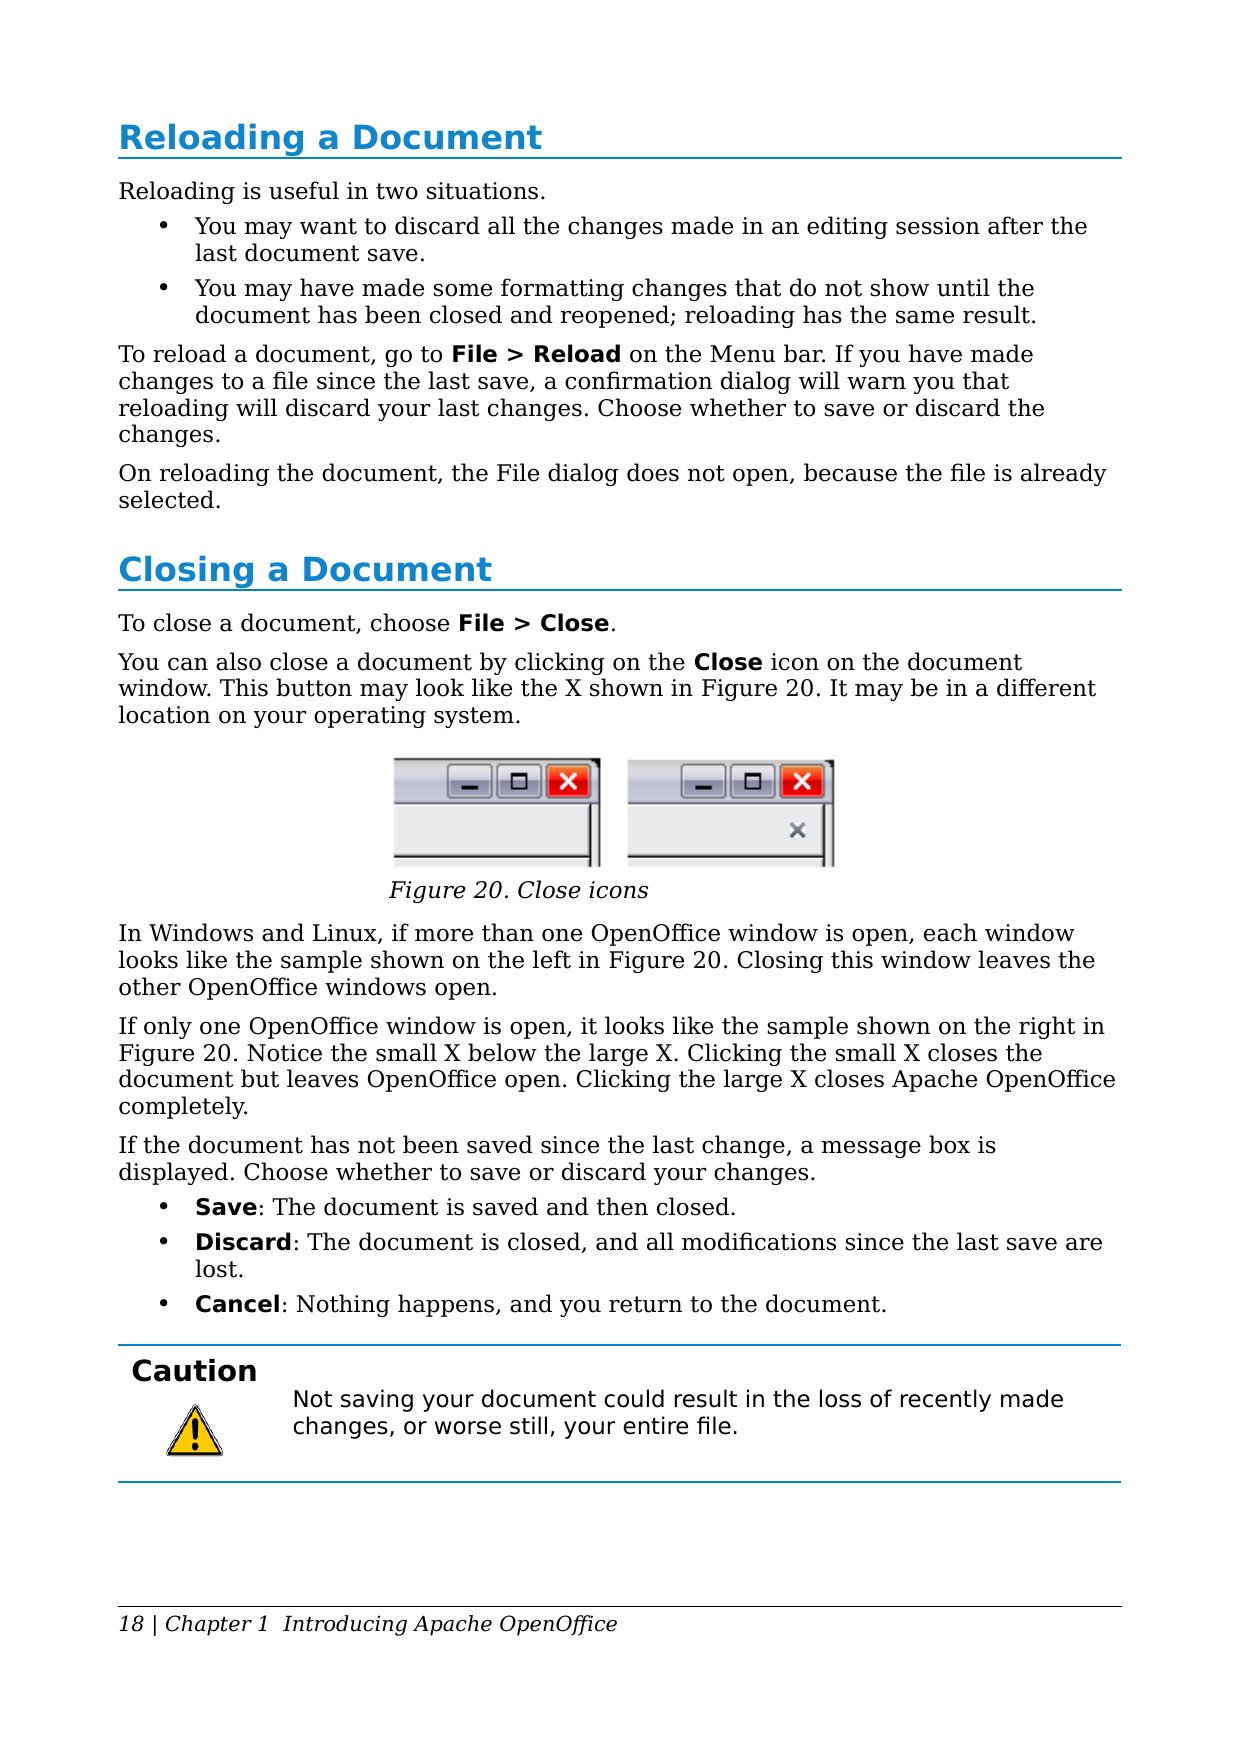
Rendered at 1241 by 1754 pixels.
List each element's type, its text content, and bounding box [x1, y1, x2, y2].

list Save: The document is saved and then closed. [156, 1192, 1122, 1221]
text To close a document, choose File > Close. [118, 610, 1122, 636]
list You may want to discard all the changes made in an editing session after the last document save. [156, 211, 1122, 267]
picture [162, 1400, 227, 1460]
picture [389, 753, 840, 871]
text To reload a document, go to File > Reload on the Menu bar. If you have made changes to a file since the last save, a confirmation dialog will warn you that reloading will discard your last changes. Choose whether to save or discard the changes. [118, 341, 1122, 448]
text Figure 20. Close icons [389, 877, 851, 904]
list If the document has not been saved since the last change, a message box is displayed. Choose whether to save or discard your changes. [118, 1132, 1122, 1186]
subtitle Reloading a Document [118, 118, 1122, 157]
table_header Not saving your document could result in the loss of recently made changes, or worse still, your entire file. [271, 1346, 1121, 1481]
text You can also close a document by clicking on the Close icon on the document window. This button may look like the X shown in Figure 20. It may be in a different location on your operating system. [118, 649, 1122, 729]
text In Windows and Linux, if more than one OpenOffice window is open, each window looks like the sample shown on the left in Figure 20. Closing this window leaves the other OpenOffice windows open. [118, 921, 1122, 1001]
list Discard: The document is closed, and all modifications since the last save are lost. [156, 1227, 1122, 1283]
text On reloading the document, the File dialog does not open, because the file is already selected. [118, 461, 1122, 514]
list Reloading is useful in two situations. [118, 178, 1122, 204]
list You may have made some formatting changes that do not show until the document has been closed and reopened; reloading has the same result. [156, 273, 1122, 329]
text If only one OpenOffice window is open, it looks like the sample shown on the right in Figure 20. Notice the small X below the large X. Clicking the small X closes the document but leaves OpenOffice open. Clicking the large X closes Apache OpenOffice completely. [118, 1013, 1122, 1120]
subtitle Closing a Document [118, 550, 1122, 589]
table_header Caution [118, 1346, 271, 1481]
list Cancel: Nothing happens, and you return to the document. [156, 1289, 1122, 1319]
